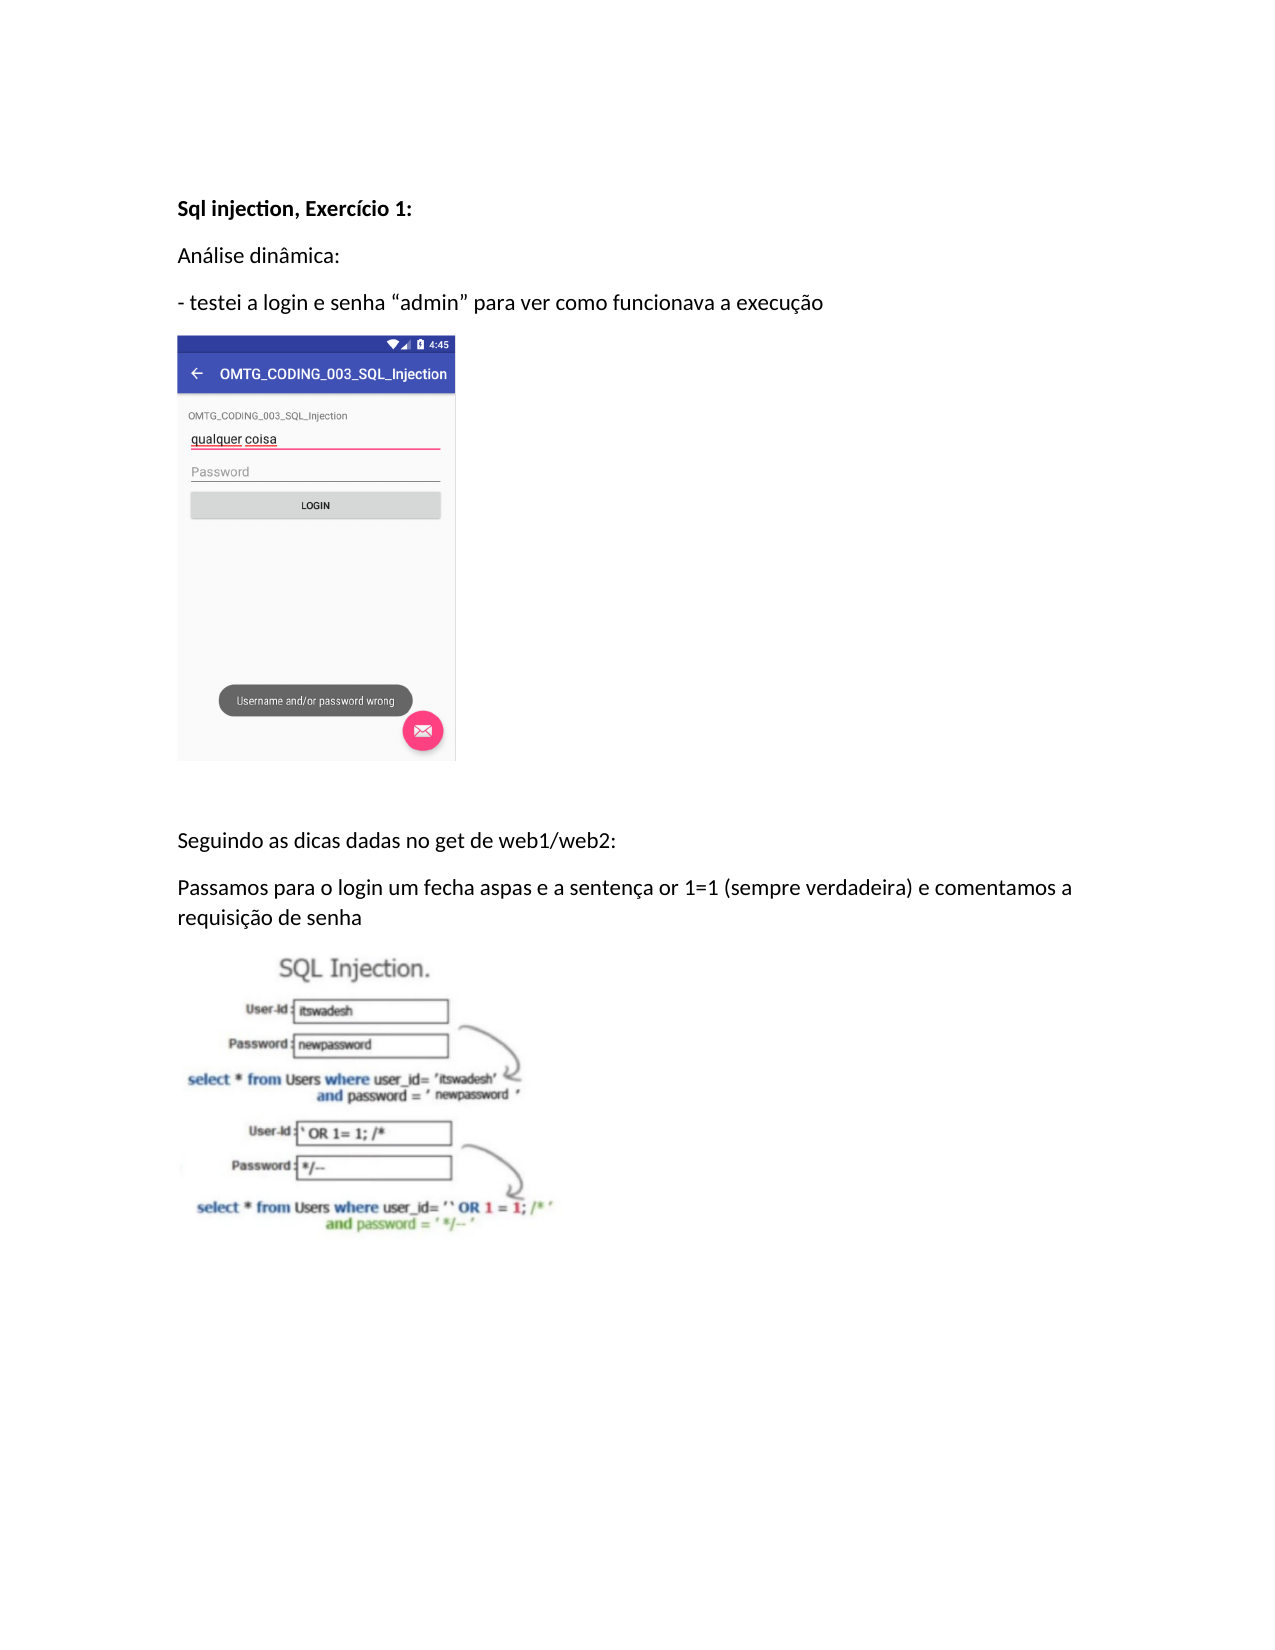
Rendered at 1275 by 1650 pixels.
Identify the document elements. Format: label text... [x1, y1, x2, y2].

picture [177, 335, 456, 761]
picture [177, 950, 569, 1256]
text Sql injection, Exercício 1: [177, 194, 1098, 222]
text Análise dinâmica: [177, 241, 1098, 269]
text Seguindo as dicas dadas no get de web1/web2: [177, 826, 1098, 854]
text Passamos para o login um fecha aspas e a sentença or 1=1 (sempre verdadeira) e comentamos a requisição de senha [177, 873, 1098, 931]
text - testei a login e senha “admin” para ver como funcionava a execução [177, 288, 1098, 316]
